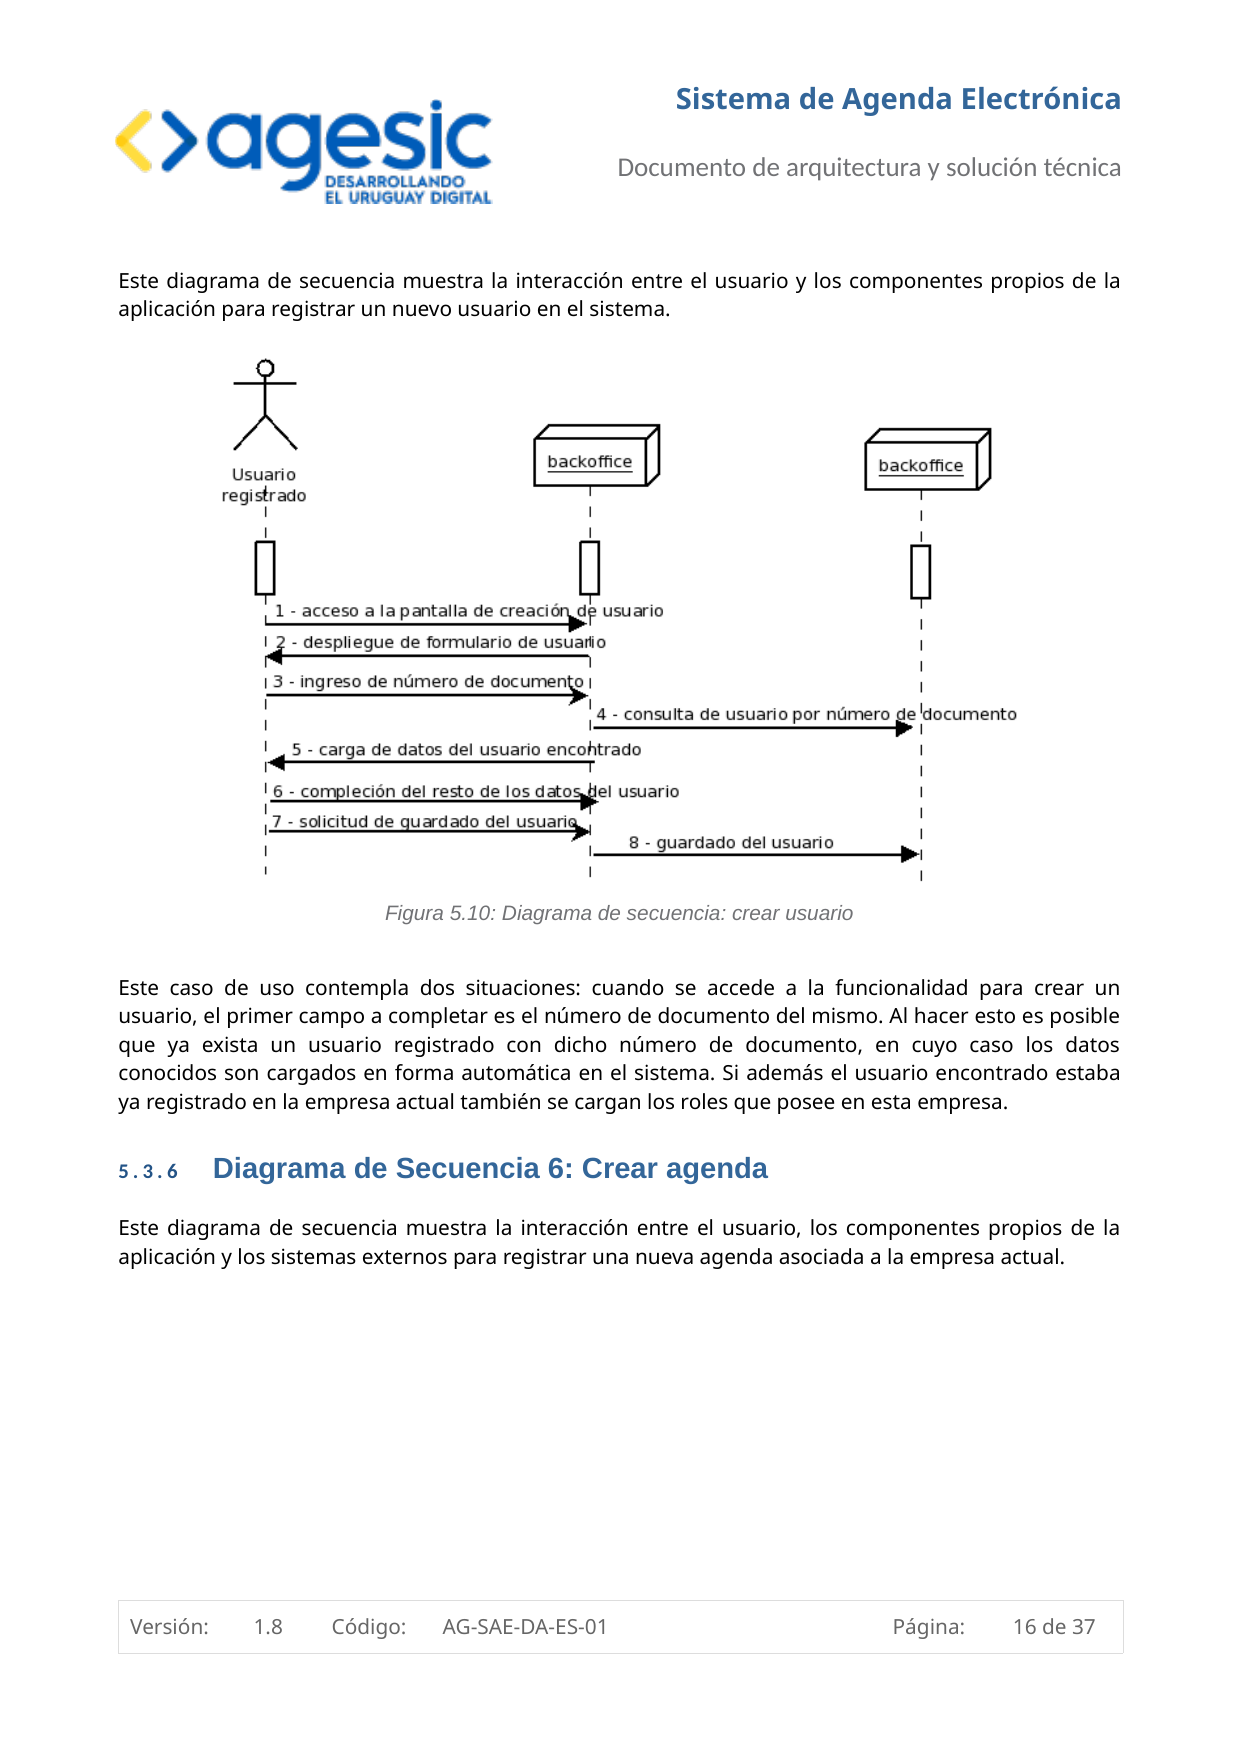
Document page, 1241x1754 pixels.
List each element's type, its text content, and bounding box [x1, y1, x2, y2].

text Este diagrama de secuencia muestra la interacción entre el usuario y los componentes propios de la aplicación para registrar un nuevo usuario en el sistema. [118, 266, 1122, 323]
subtitle Diagrama de Secuencia 6: Crear agenda [118, 1151, 1122, 1184]
picture [115, 99, 493, 204]
text Este diagrama de secuencia muestra la interacción entre el usuario, los componentes propios de la aplicación y los sistemas externos para registrar una nueva agenda asociada a la empresa actual. [118, 1213, 1122, 1270]
text Este caso de uso contempla dos situaciones: cuando se accede a la funcionalidad para crear un usuario, el primer campo a completar es el número de documento del mismo. Al hacer esto es posible que ya exista un usuario registrado con dicho número de documento, en cuyo caso los datos conocidos son cargados en forma automática en el sistema. Si además el usuario encontrado estaba ya registrado en la empresa actual también se cargan los roles que posee en esta empresa. [118, 352, 1122, 1115]
text Figura 5.10: Diagrama de secuencia: crear usuario [144, 344, 1096, 925]
picture [222, 343, 1019, 889]
text [144, 925, 1096, 944]
